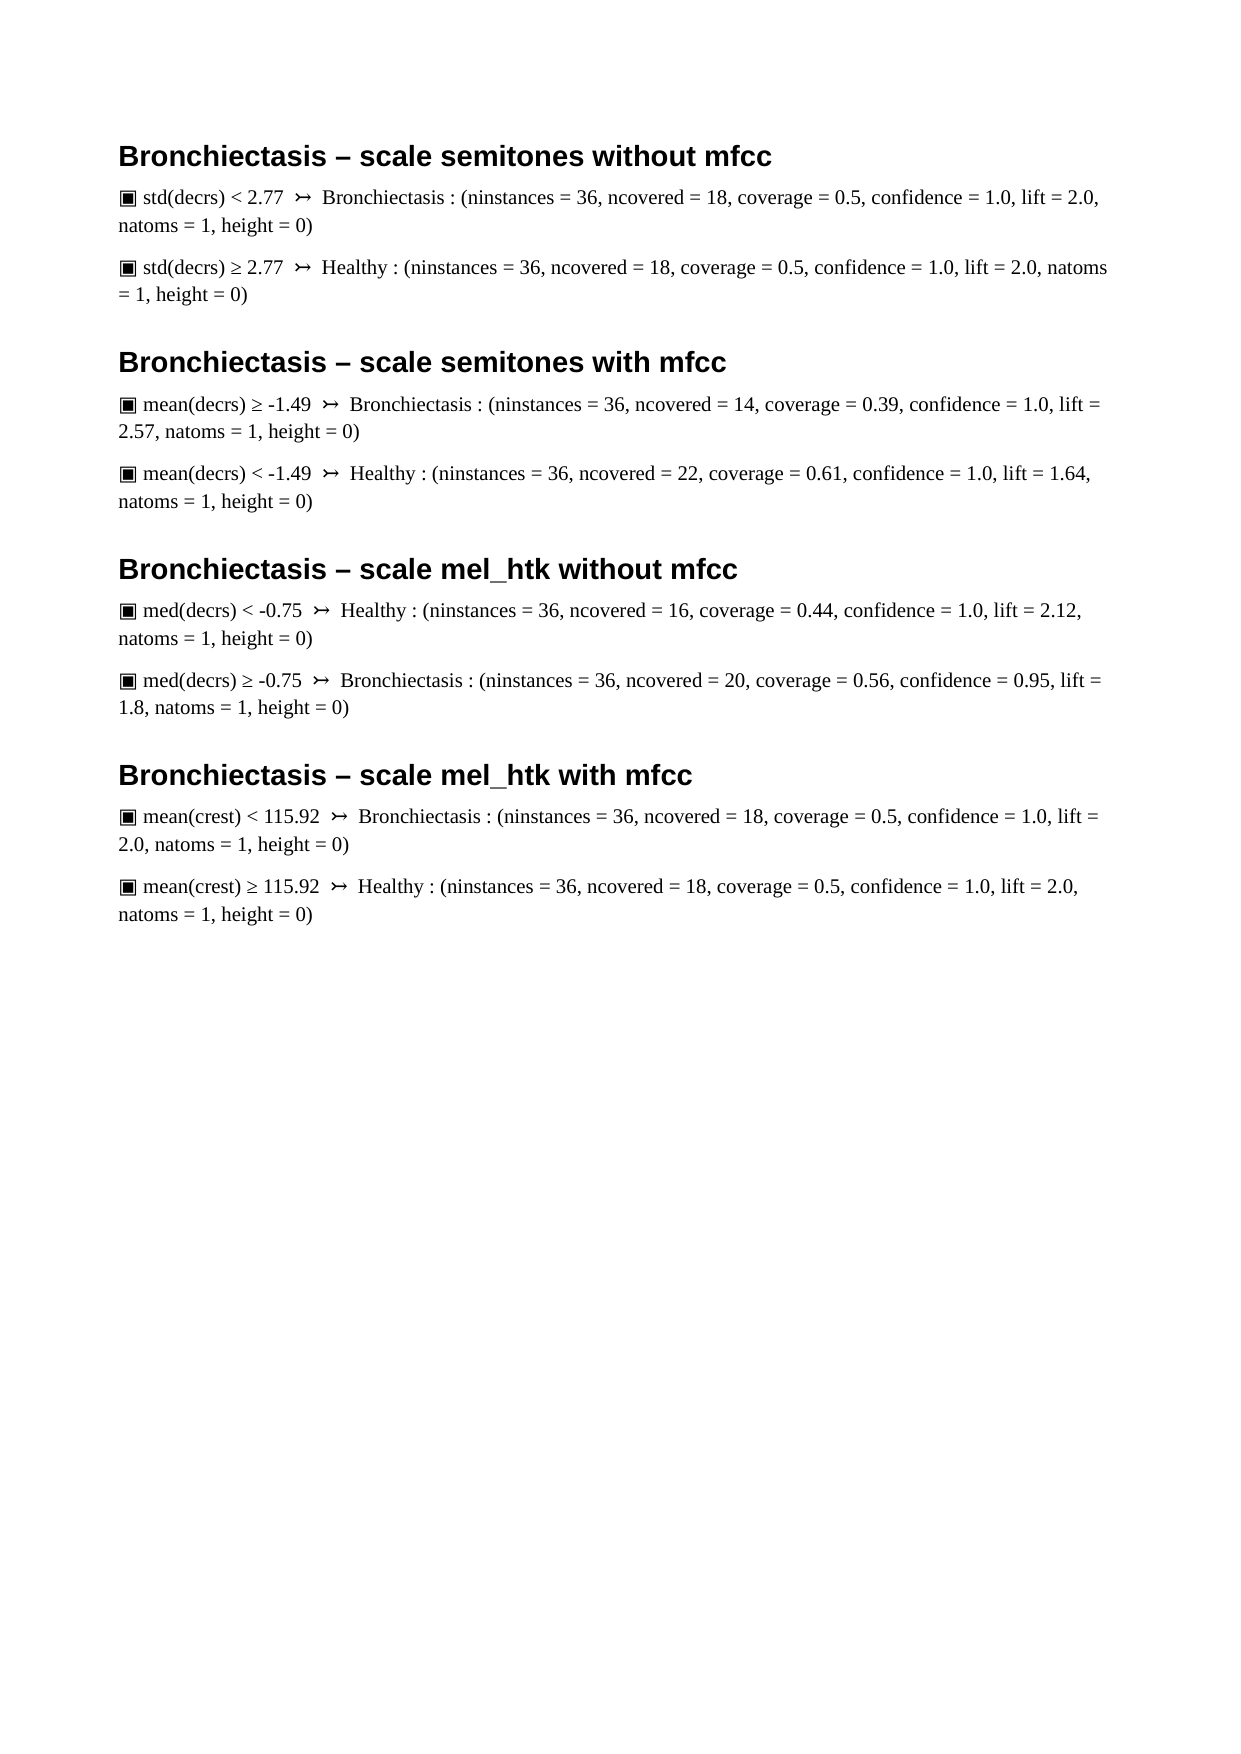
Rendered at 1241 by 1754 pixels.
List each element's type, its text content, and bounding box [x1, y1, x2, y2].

text ▣ mean(crest) < 115.92 ↣ Bronchiectasis : (ninstances = 36, ncovered = 18, coverage = 0.5, confidence = 1.0, lift = 2.0, natoms = 1, height = 0) [118, 804, 1122, 856]
text ▣ med(decrs) < -0.75 ↣ Healthy : (ninstances = 36, ncovered = 16, coverage = 0.44, confidence = 1.0, lift = 2.12, natoms = 1, height = 0) [118, 598, 1122, 649]
subtitle Bronchiectasis – scale semitones with mfcc [118, 345, 1122, 379]
subtitle Bronchiectasis – scale mel_htk without mfcc [118, 552, 1122, 585]
text ▣ med(decrs) ≥ -0.75 ↣ Bronchiectasis : (ninstances = 36, ncovered = 20, coverage = 0.56, confidence = 0.95, lift = 1.8, natoms = 1, height = 0) [118, 668, 1122, 719]
text ▣ mean(decrs) < -1.49 ↣ Healthy : (ninstances = 36, ncovered = 22, coverage = 0.61, confidence = 1.0, lift = 1.64, natoms = 1, height = 0) [118, 461, 1122, 513]
text ▣ std(decrs) ≥ 2.77 ↣ Healthy : (ninstances = 36, ncovered = 18, coverage = 0.5, confidence = 1.0, lift = 2.0, natoms = 1, height = 0) [118, 255, 1122, 306]
text ▣ mean(crest) ≥ 115.92 ↣ Healthy : (ninstances = 36, ncovered = 18, coverage = 0.5, confidence = 1.0, lift = 2.0, natoms = 1, height = 0) [118, 874, 1122, 926]
subtitle Bronchiectasis – scale mel_htk with mfcc [118, 758, 1122, 792]
subtitle Bronchiectasis – scale semitones without mfcc [118, 139, 1122, 172]
text ▣ mean(decrs) ≥ -1.49 ↣ Bronchiectasis : (ninstances = 36, ncovered = 14, coverage = 0.39, confidence = 1.0, lift = 2.57, natoms = 1, height = 0) [118, 391, 1122, 443]
text ▣ std(decrs) < 2.77 ↣ Bronchiectasis : (ninstances = 36, ncovered = 18, coverage = 0.5, confidence = 1.0, lift = 2.0, natoms = 1, height = 0) [118, 185, 1122, 237]
